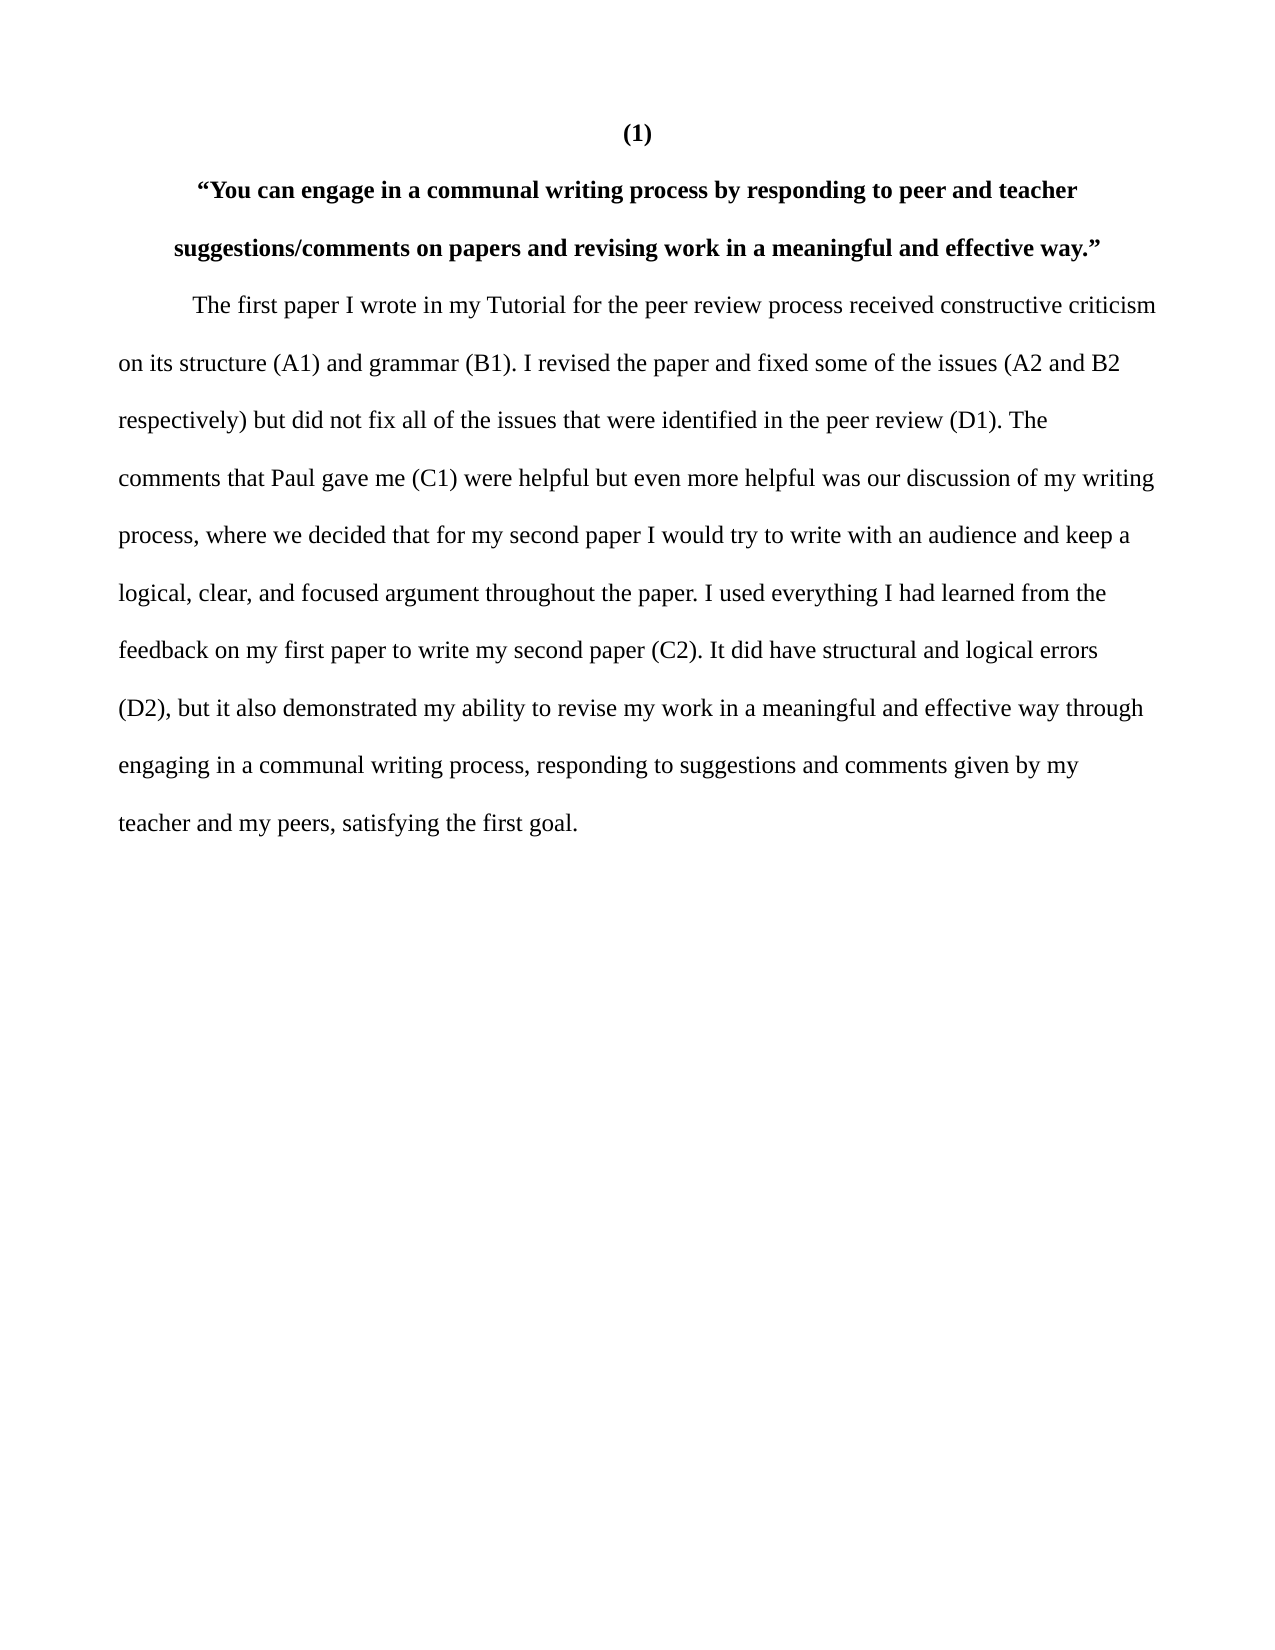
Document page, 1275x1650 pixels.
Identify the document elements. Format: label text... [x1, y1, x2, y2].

text (1) [118, 118, 1157, 147]
text The first paper I wrote in my Tutorial for the peer review process received constructive criticism on its structure (A1) and grammar (B1). I revised the paper and fixed some of the issues (A2 and B2 respectively) but did not fix all of the issues that were identified in the peer review (D1). The comments that Paul gave me (C1) were helpful but even more helpful was our discussion of my writing process, where we decided that for my second paper I would try to write with an audience and keep a logical, clear, and focused argument throughout the paper. I used everything I had learned from the feedback on my first paper to write my second paper (C2). It did have structural and logical errors (D2), but it also demonstrated my ability to revise my work in a meaningful and effective way through engaging in a communal writing process, responding to suggestions and comments given by my teacher and my peers, satisfying the first goal. [118, 291, 1157, 837]
text “You can engage in a communal writing process by responding to peer and teacher suggestions/comments on papers and revising work in a meaningful and effective way.” [118, 176, 1157, 262]
